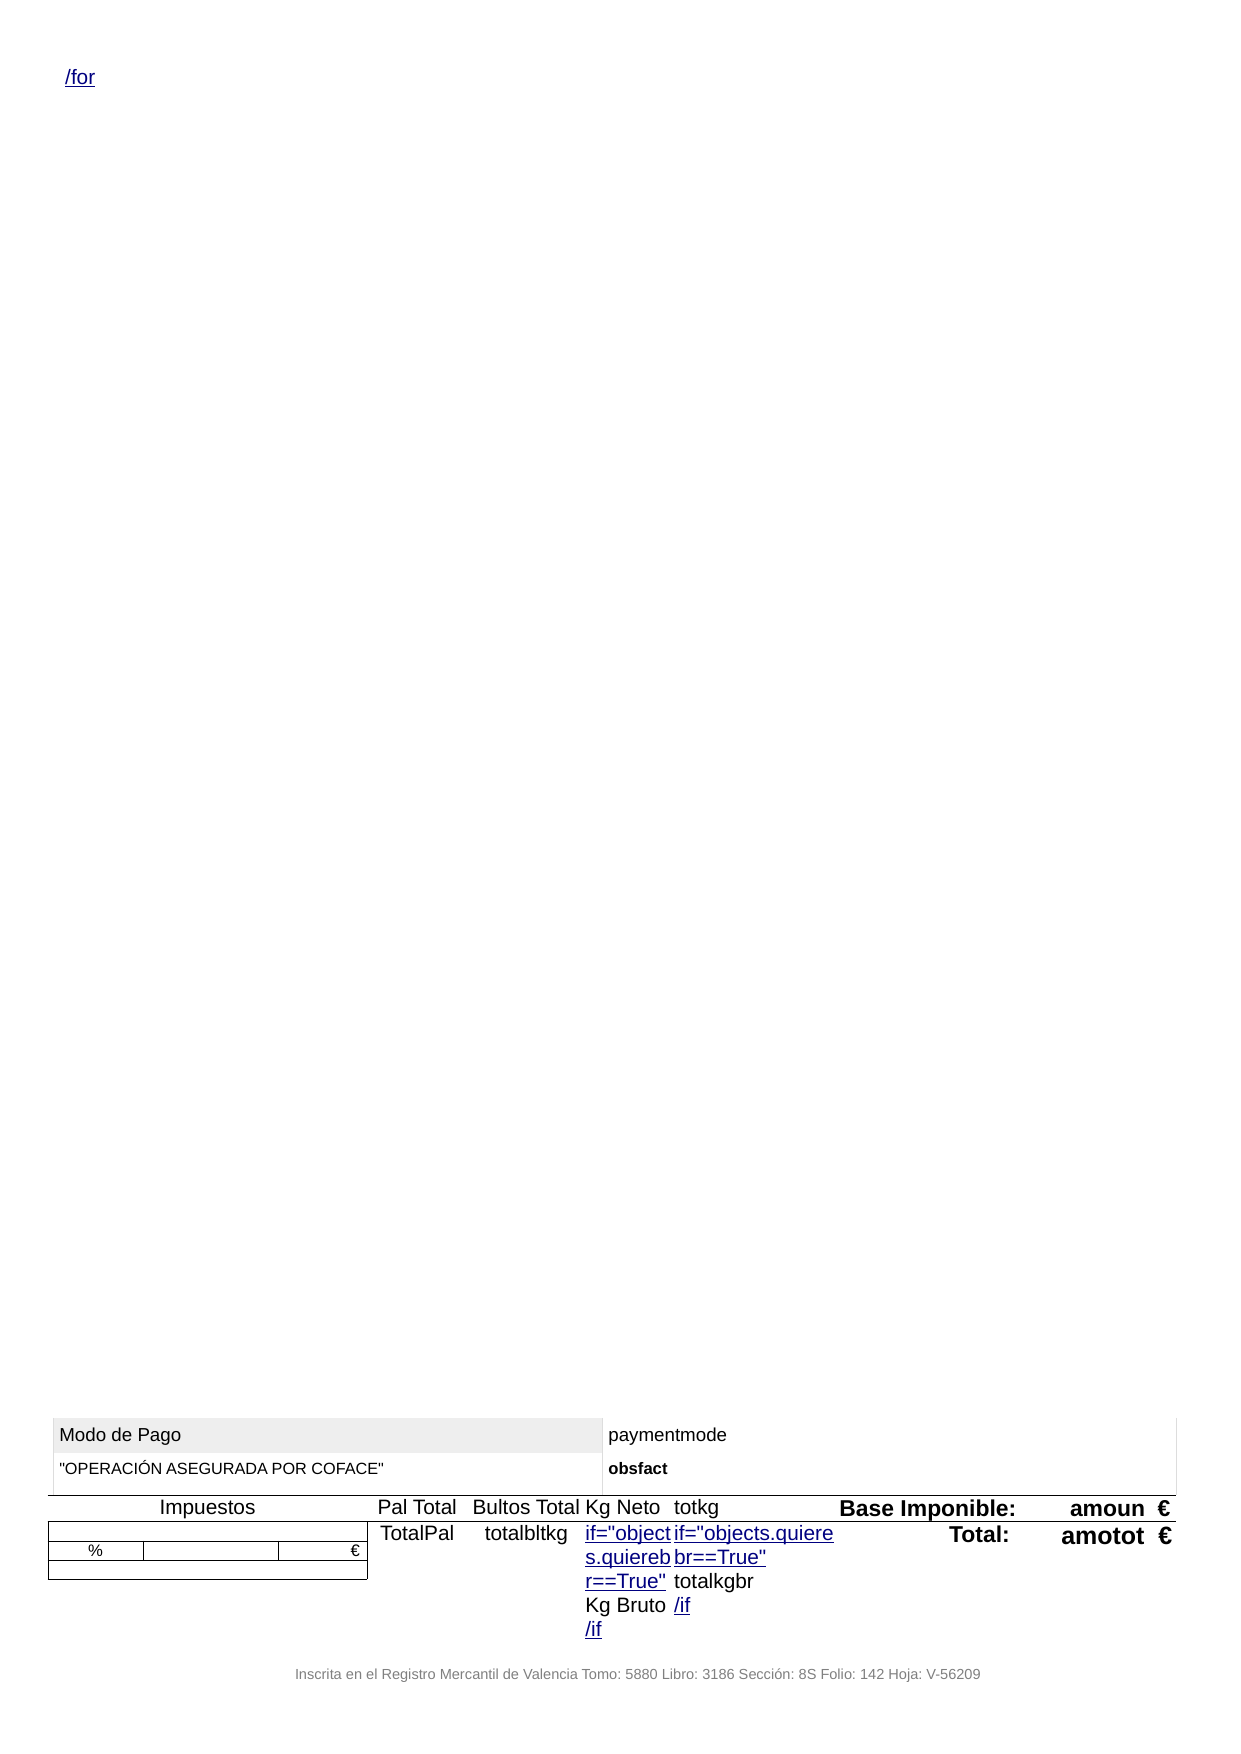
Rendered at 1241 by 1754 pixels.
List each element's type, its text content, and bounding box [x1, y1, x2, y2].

text /for [65, 65, 1175, 89]
